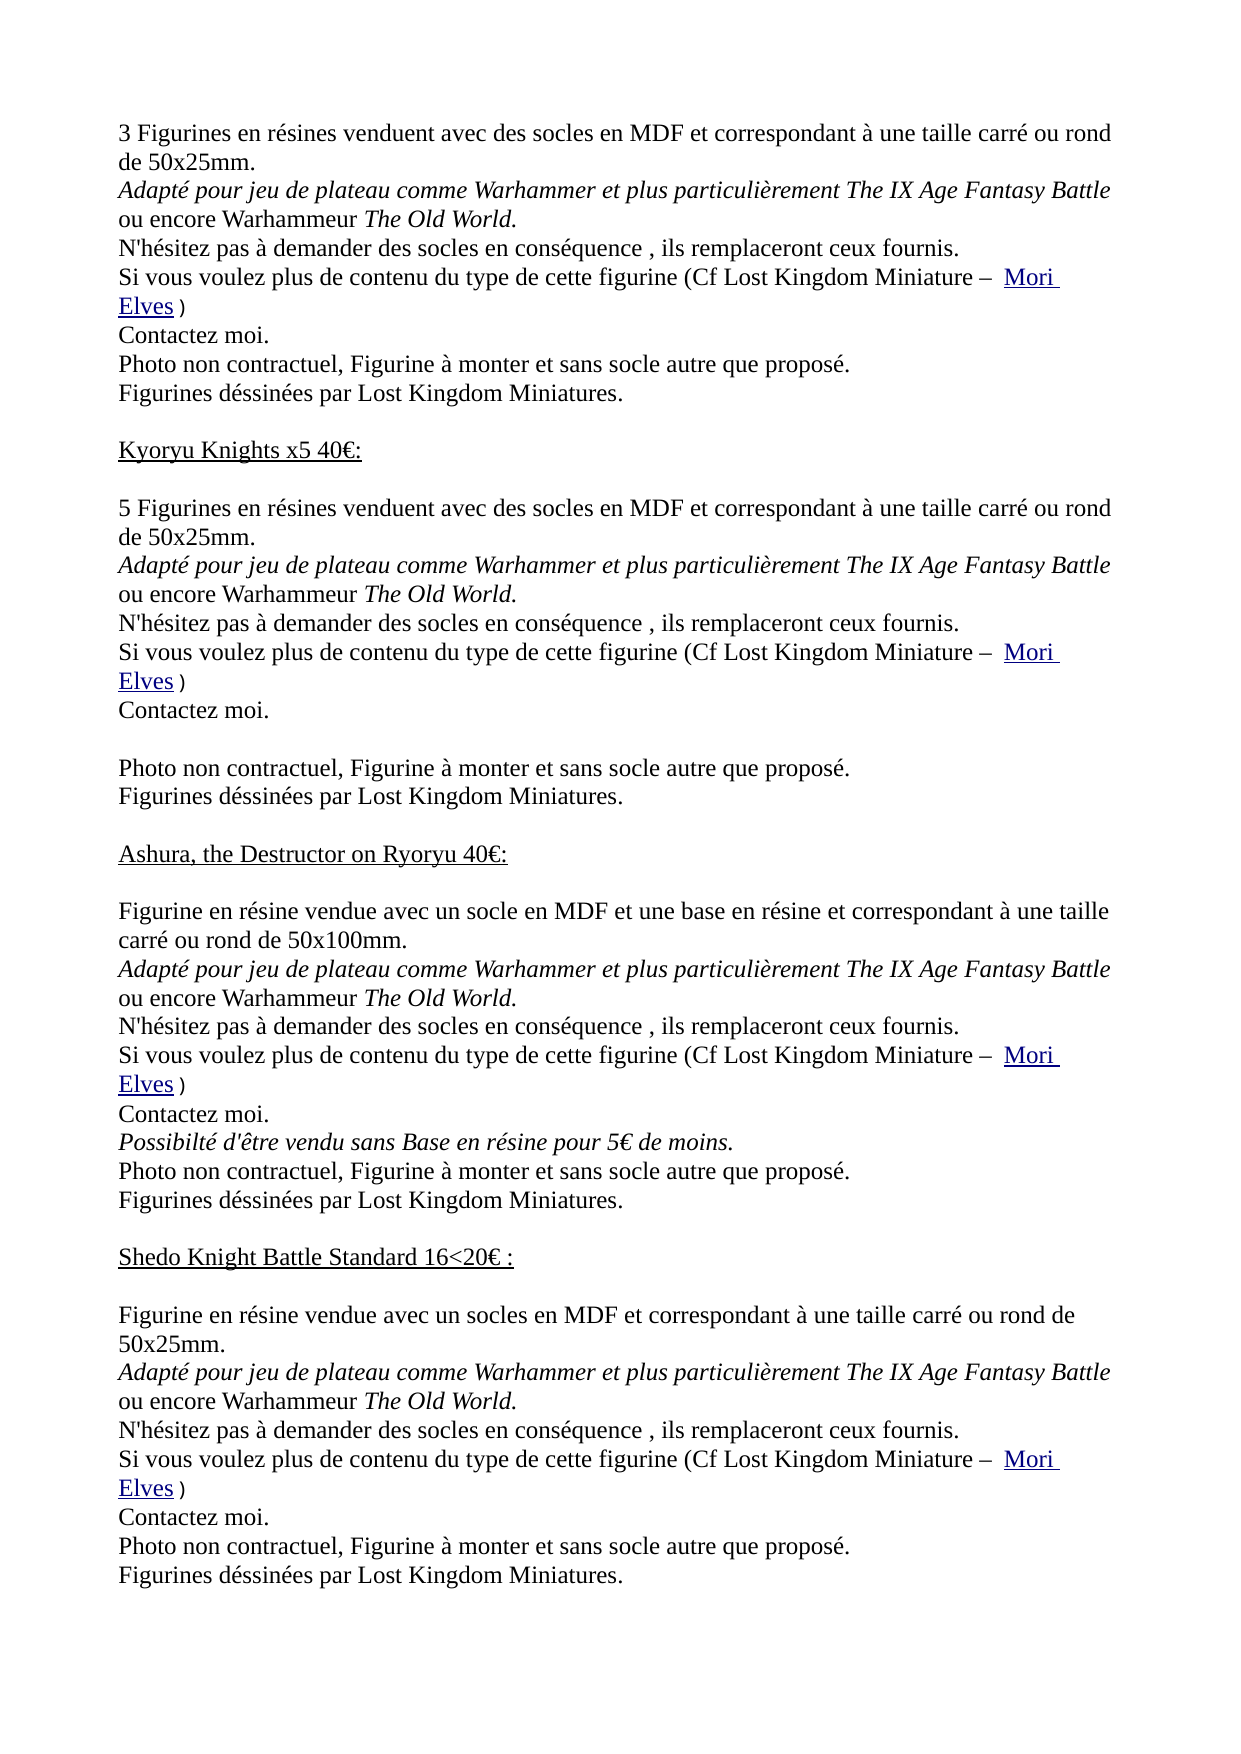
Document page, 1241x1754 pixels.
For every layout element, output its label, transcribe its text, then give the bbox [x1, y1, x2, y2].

text Photo non contractuel, Figurine à monter et sans socle autre que proposé. [118, 753, 1122, 781]
text Kyoryu Knights x5 40€: [118, 435, 1122, 464]
text Figurine en résine vendue avec un socles en MDF et correspondant à une taille carré ou rond de 50x25mm. Adapté pour jeu de plateau comme Warhammer et plus particulièrement The IX Age Fantasy Battle ou encore Warhammeur The Old World. [118, 1300, 1122, 1415]
text Photo non contractuel, Figurine à monter et sans socle autre que proposé. [118, 1156, 1122, 1185]
text Photo non contractuel, Figurine à monter et sans socle autre que proposé. [118, 1531, 1122, 1560]
text 5 Figurines en résines venduent avec des socles en MDF et correspondant à une taille carré ou rond de 50x25mm. Adapté pour jeu de plateau comme Warhammer et plus particulièrement The IX Age Fantasy Battle ou encore Warhammeur The Old World. [118, 493, 1122, 608]
text Contactez moi. [118, 320, 1122, 349]
text N'hésitez pas à demander des socles en conséquence , ils remplaceront ceux fournis. Si vous voulez plus de contenu du type de cette figurine (Cf Lost Kingdom Miniature – Mori Elves ) [118, 1415, 1122, 1502]
text Figurines déssinées par Lost Kingdom Miniatures. [118, 1560, 1122, 1588]
text Contactez moi. [118, 695, 1122, 724]
text Contactez moi. [118, 1502, 1122, 1531]
text Contactez moi. Possibilté d'être vendu sans Base en résine pour 5€ de moins. [118, 1099, 1122, 1156]
text N'hésitez pas à demander des socles en conséquence , ils remplaceront ceux fournis. Si vous voulez plus de contenu du type de cette figurine (Cf Lost Kingdom Miniature – Mori Elves ) [118, 608, 1122, 695]
text N'hésitez pas à demander des socles en conséquence , ils remplaceront ceux fournis. Si vous voulez plus de contenu du type de cette figurine (Cf Lost Kingdom Miniature – Mori Elves ) [118, 233, 1122, 320]
text Figurines déssinées par Lost Kingdom Miniatures. [118, 378, 1122, 407]
text Figurine en résine vendue avec un socle en MDF et une base en résine et correspondant à une taille carré ou rond de 50x100mm. Adapté pour jeu de plateau comme Warhammer et plus particulièrement The IX Age Fantasy Battle ou encore Warhammeur The Old World. [118, 896, 1122, 1011]
text Figurines déssinées par Lost Kingdom Miniatures. [118, 1185, 1122, 1214]
text Photo non contractuel, Figurine à monter et sans socle autre que proposé. [118, 349, 1122, 378]
text Ashura, the Destructor on Ryoryu 40€: [118, 839, 1122, 868]
text 3 Figurines en résines venduent avec des socles en MDF et correspondant à une taille carré ou rond de 50x25mm. Adapté pour jeu de plateau comme Warhammer et plus particulièrement The IX Age Fantasy Battle ou encore Warhammeur The Old World. [118, 118, 1122, 233]
text Figurines déssinées par Lost Kingdom Miniatures. [118, 781, 1122, 810]
text Shedo Knight Battle Standard 16<20€ : [118, 1242, 1122, 1271]
text N'hésitez pas à demander des socles en conséquence , ils remplaceront ceux fournis. Si vous voulez plus de contenu du type de cette figurine (Cf Lost Kingdom Miniature – Mori Elves ) [118, 1011, 1122, 1099]
